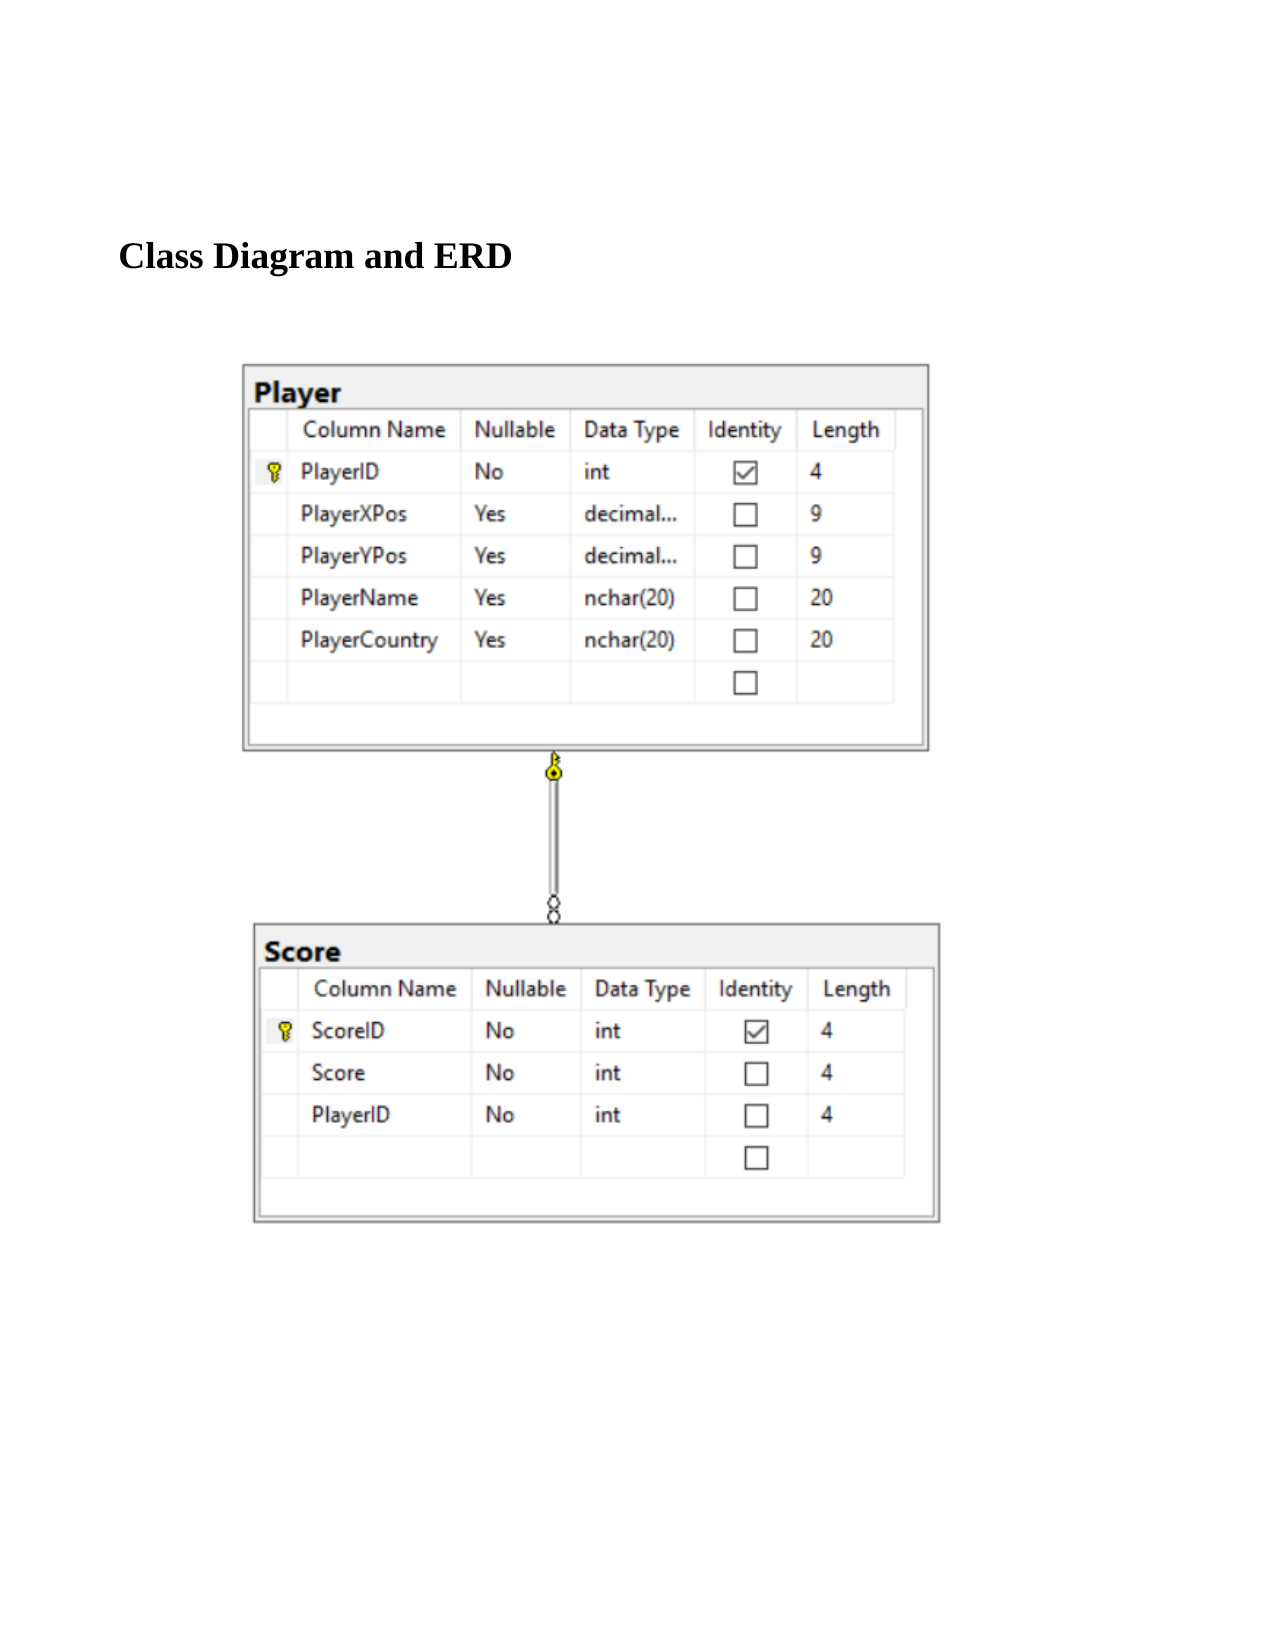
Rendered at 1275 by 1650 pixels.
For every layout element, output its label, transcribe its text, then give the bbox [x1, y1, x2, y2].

picture [118, 319, 1157, 1329]
text Class Diagram and ERD [118, 233, 1157, 276]
